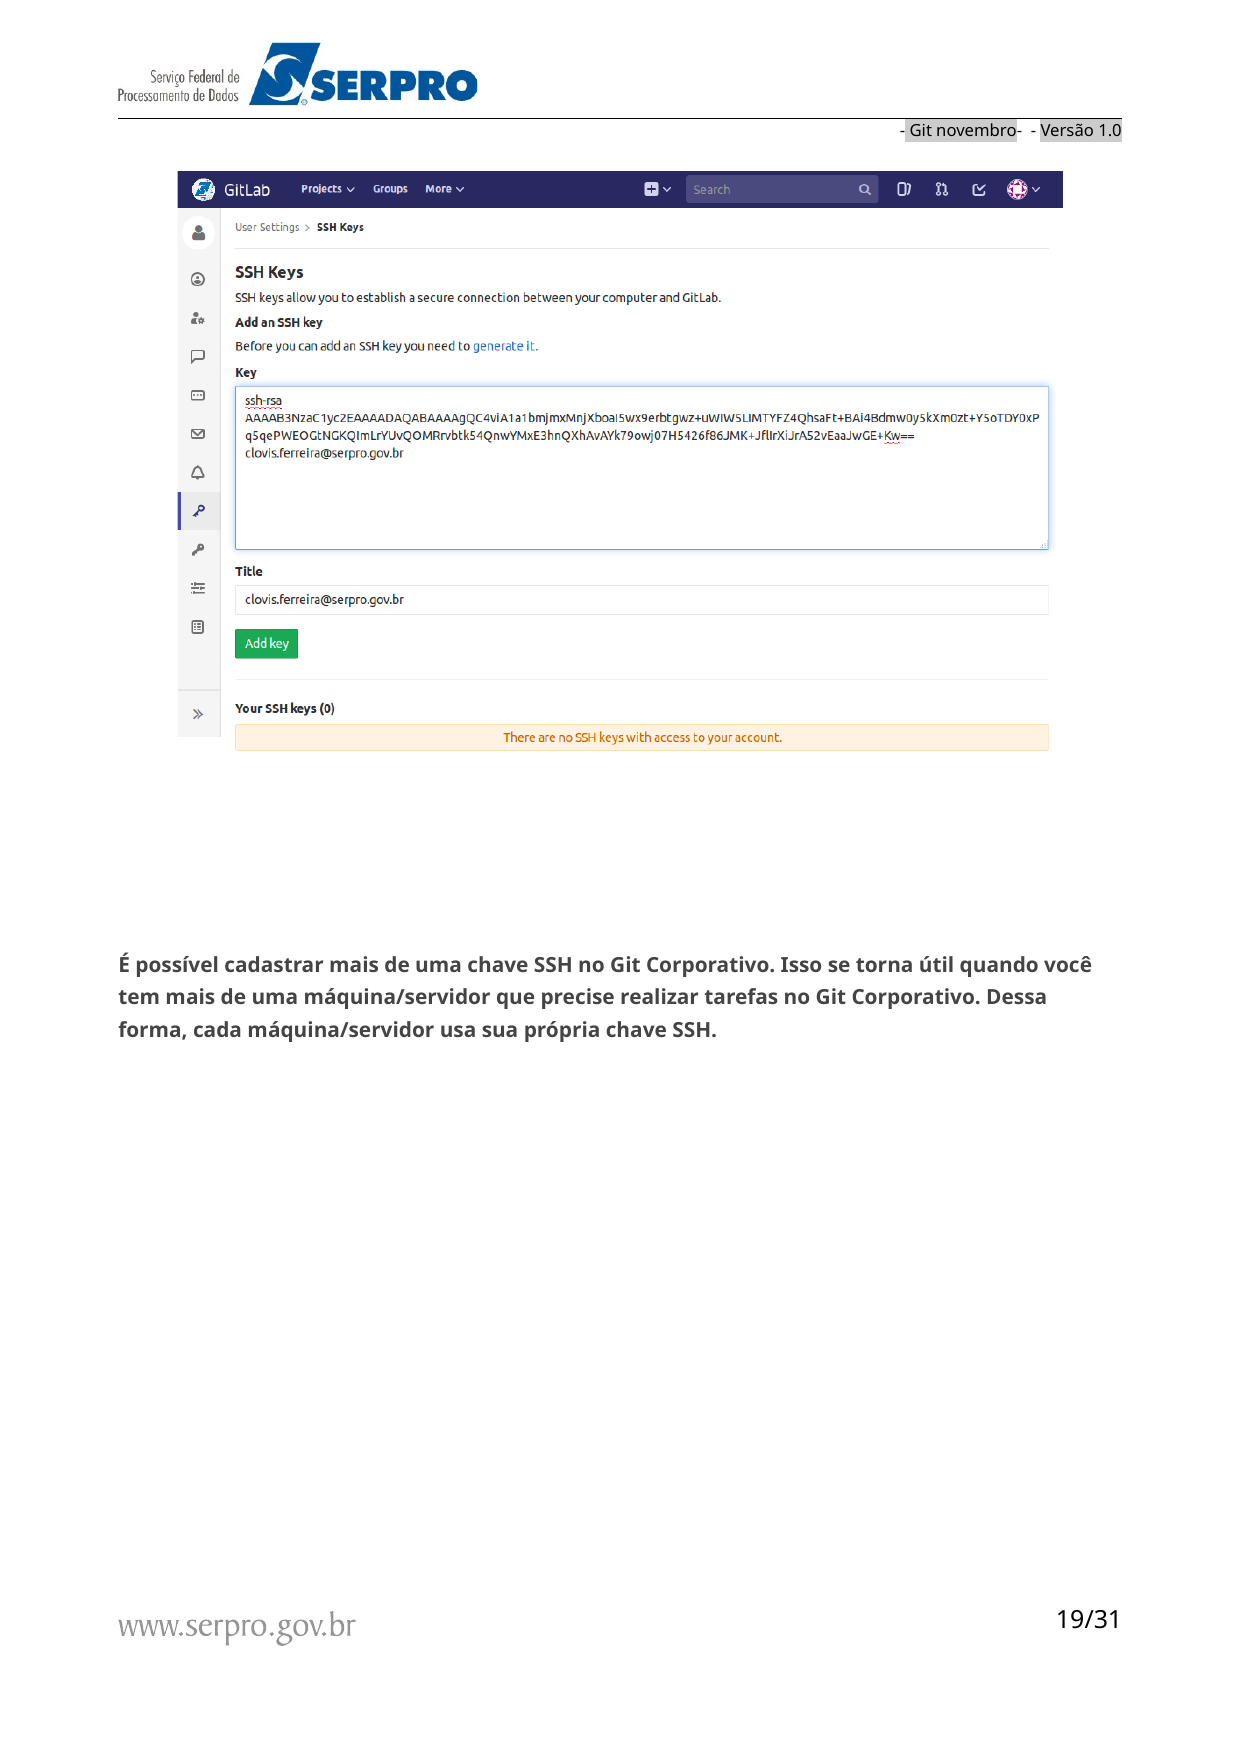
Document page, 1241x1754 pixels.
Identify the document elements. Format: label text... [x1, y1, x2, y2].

text É possível cadastrar mais de uma chave SSH no Git Corporativo. Isso se torna útil quando você tem mais de uma máquina/servidor que precise realizar tarefas no Git Corporativo. Dessa forma, cada máquina/servidor usa sua própria chave SSH. [118, 950, 1122, 1043]
picture [177, 171, 1063, 852]
picture [118, 41, 478, 106]
